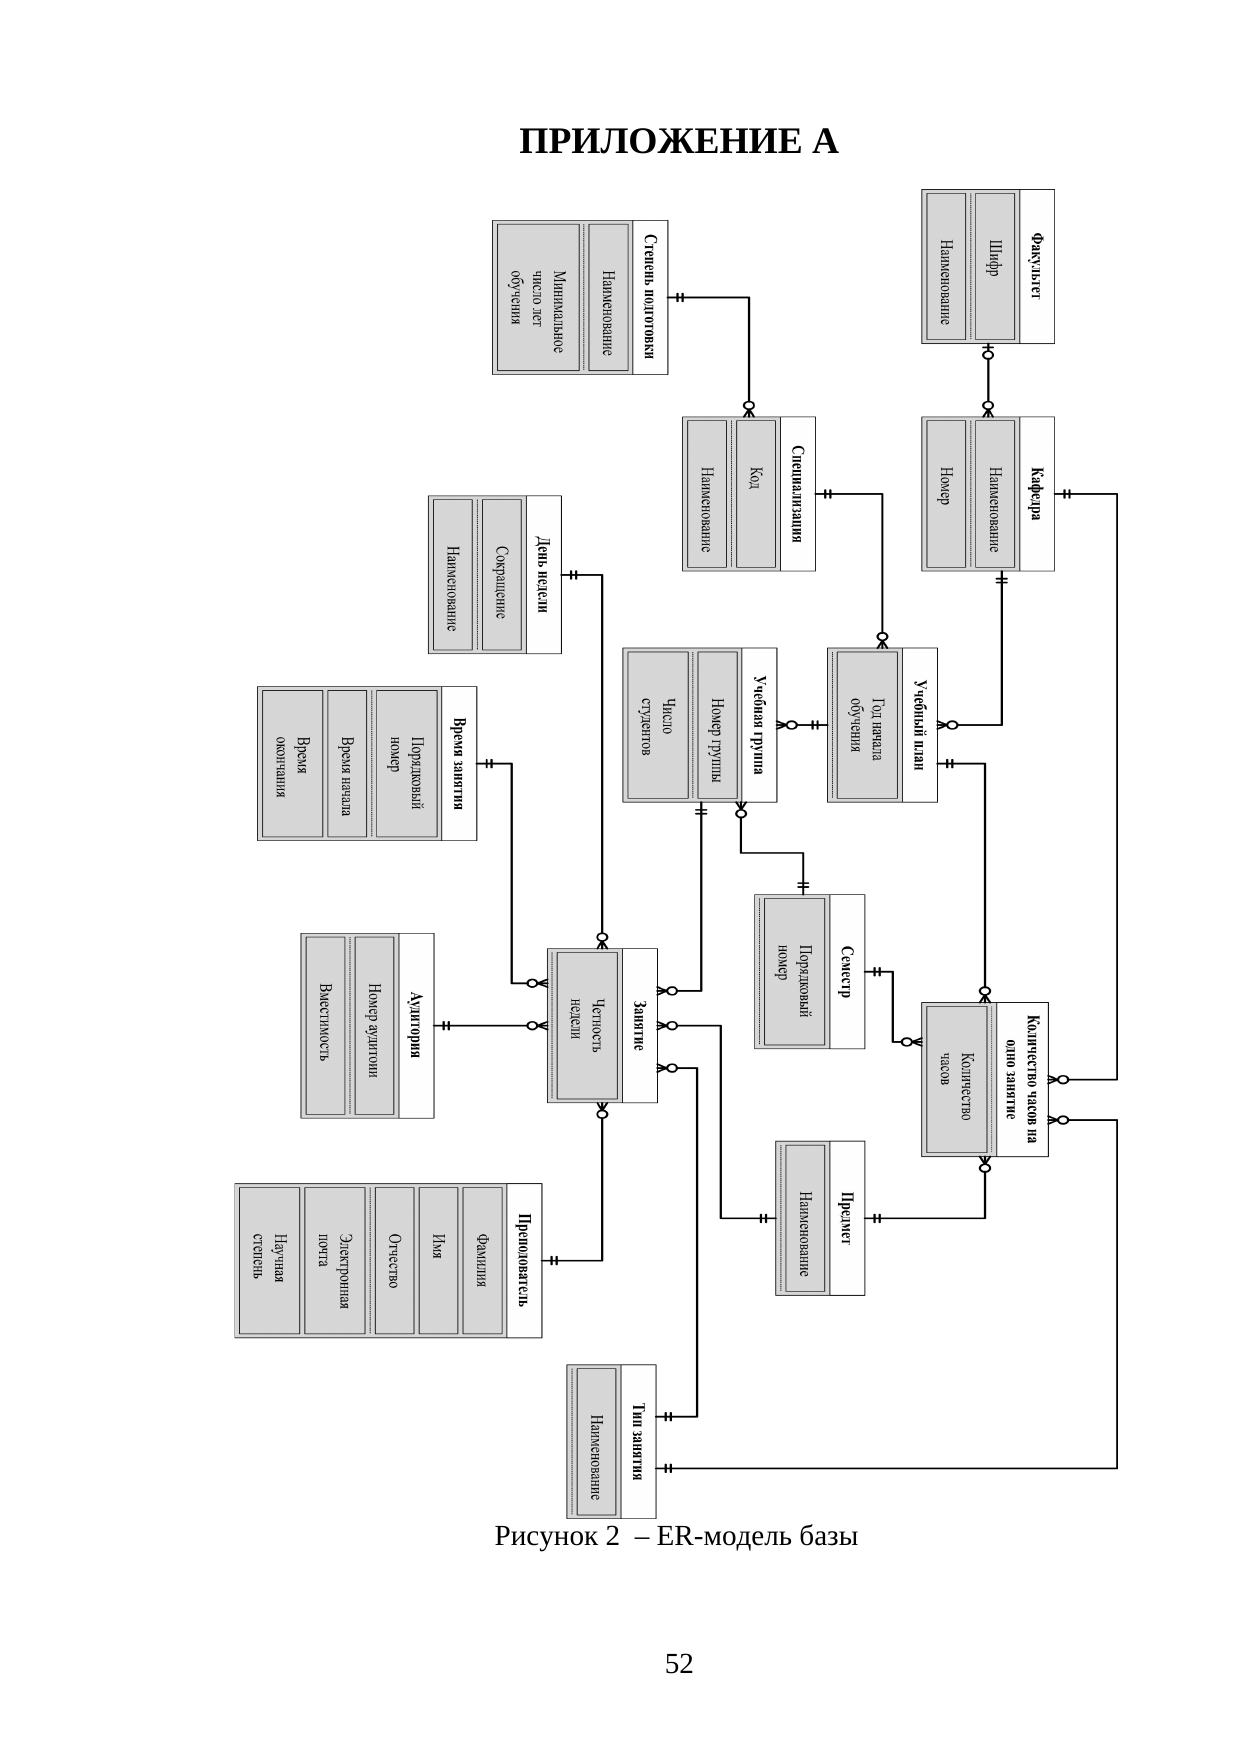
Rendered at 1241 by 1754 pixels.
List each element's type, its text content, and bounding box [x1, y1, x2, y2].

subtitle [177, 1552, 1175, 1559]
picture [234, 189, 1118, 1519]
subtitle [177, 177, 1175, 190]
list Рисунок 2 – ER-модель базы [177, 190, 1175, 1552]
subtitle Приложение А [177, 118, 1181, 161]
